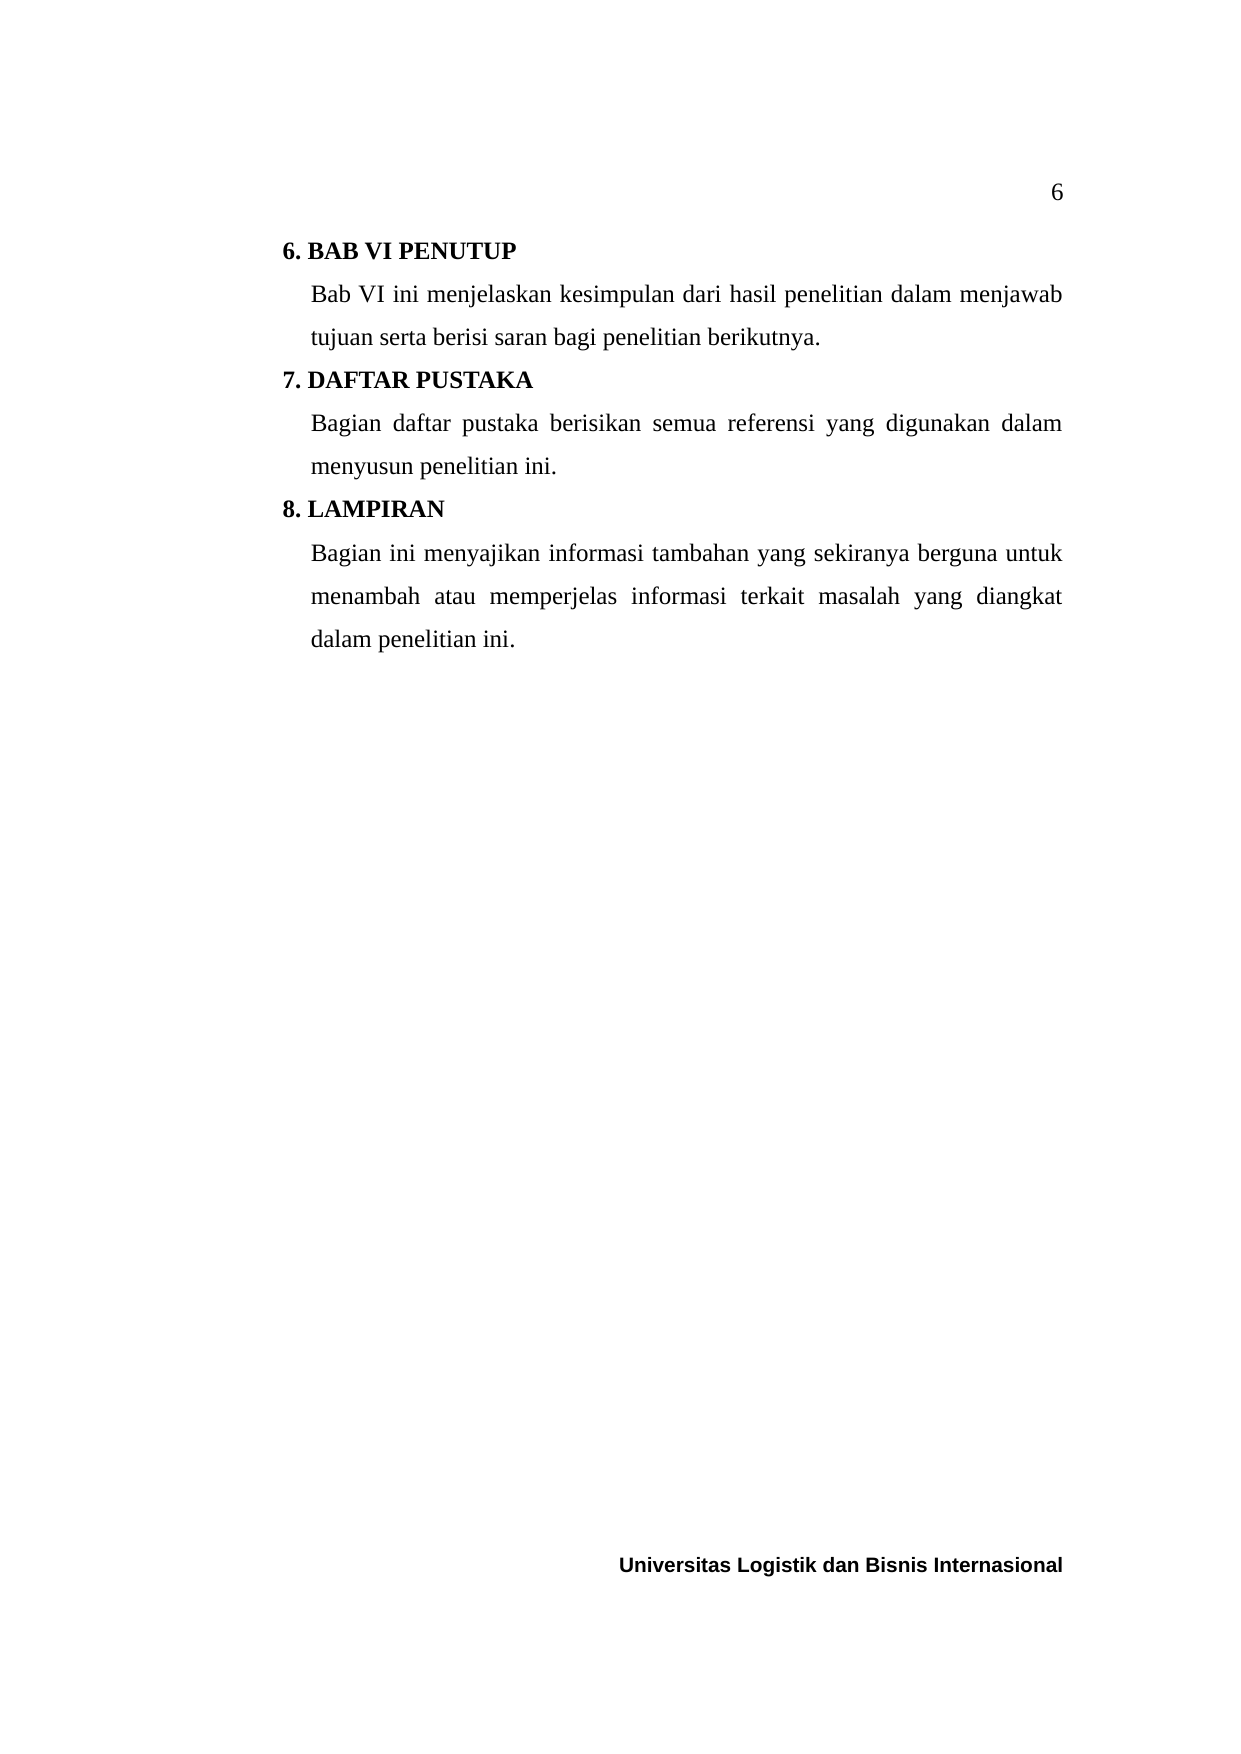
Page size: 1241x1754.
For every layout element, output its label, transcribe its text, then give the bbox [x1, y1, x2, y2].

text Bagian ini menyajikan informasi tambahan yang sekiranya berguna untuk menambah atau memperjelas informasi terkait masalah yang diangkat dalam penelitian ini. [311, 538, 1063, 653]
text 8. LAMPIRAN [282, 494, 1063, 523]
text Bagian daftar pustaka berisikan semua referensi yang digunakan dalam menyusun penelitian ini. [311, 408, 1063, 480]
text 6. BAB VI PENUTUP [282, 236, 1063, 264]
text Bab VI ini menjelaskan kesimpulan dari hasil penelitian dalam menjawab tujuan serta berisi saran bagi penelitian berikutnya. [311, 279, 1063, 351]
text 7. DAFTAR PUSTAKA [282, 365, 1063, 394]
